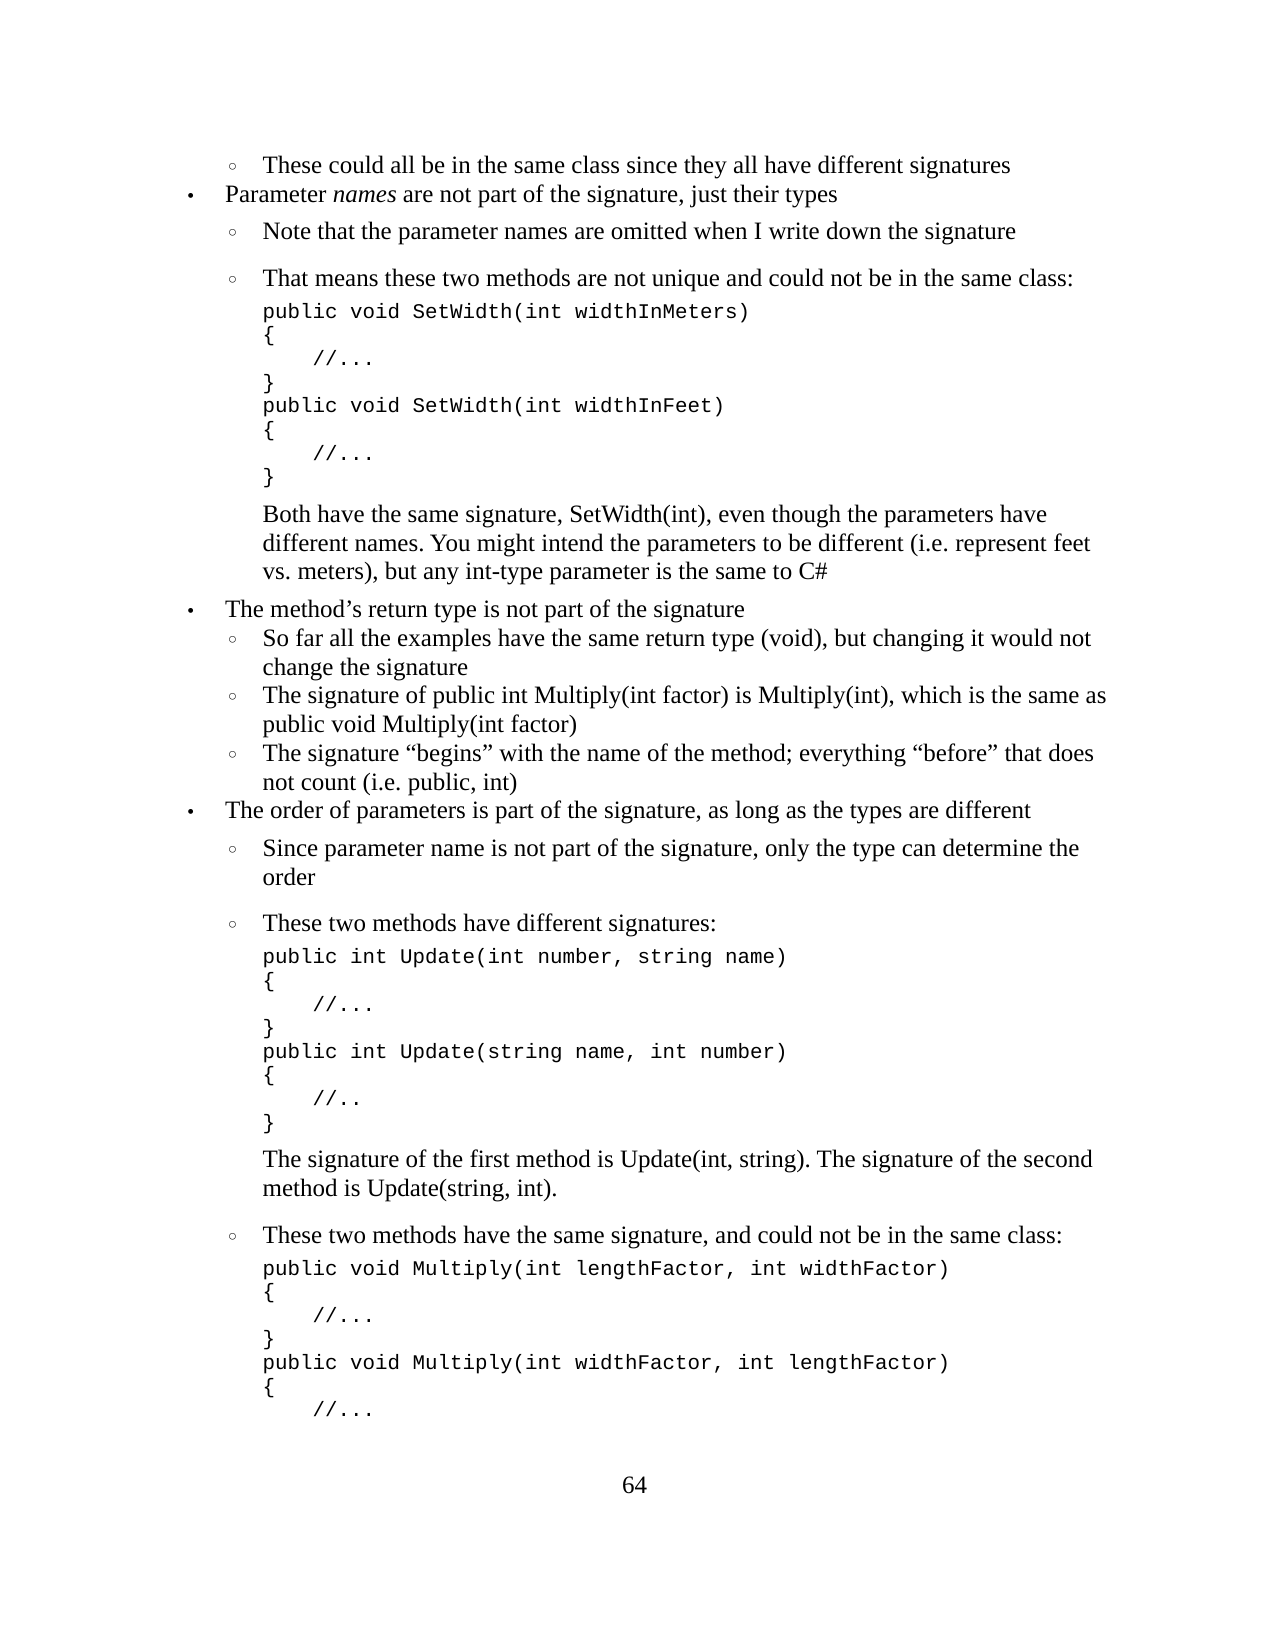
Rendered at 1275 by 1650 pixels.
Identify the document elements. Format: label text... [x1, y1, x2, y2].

list } [225, 372, 1125, 395]
list { [225, 419, 1125, 443]
list Parameter names are not part of the signature, just their types [187, 179, 1125, 207]
list //... [225, 1305, 1125, 1328]
list } [225, 1328, 1125, 1352]
list public void SetWidth(int widthInMeters) [225, 301, 1125, 324]
list { [225, 970, 1125, 993]
list Both have the same signature, SetWidth(int), even though the parameters have different names. You might intend the parameters to be different (i.e. represent feet vs. meters), but any int-type parameter is the same to C# [225, 499, 1125, 585]
list The order of parameters is part of the signature, as long as the types are different [187, 795, 1125, 824]
list The signature of the first method is Update(int, string). The signature of the second method is Update(string, int). [225, 1144, 1125, 1202]
list } [225, 466, 1125, 490]
list public int Update(int number, string name) [225, 946, 1125, 970]
list These two methods have the same signature, and could not be in the same class: [225, 1220, 1125, 1248]
list So far all the examples have the same return type (void), but changing it would not change the signature [225, 623, 1125, 680]
list public int Update(string name, int number) [225, 1041, 1125, 1064]
list The signature “begins” with the name of the method; everything “before” that does not count (i.e. public, int) [225, 738, 1125, 795]
list //... [225, 993, 1125, 1017]
list The method’s return type is not part of the signature [187, 594, 1125, 623]
list That means these two methods are not unique and could not be in the same class: [225, 263, 1125, 292]
list //... [225, 443, 1125, 466]
list { [225, 1376, 1125, 1399]
list //... [225, 348, 1125, 372]
list These two methods have different signatures: [225, 908, 1125, 937]
list public void Multiply(int lengthFactor, int widthFactor) [225, 1257, 1125, 1281]
list Since parameter name is not part of the signature, only the type can determine the order [225, 833, 1125, 891]
list These could all be in the same class since they all have different signatures [225, 150, 1125, 179]
list } [225, 1112, 1125, 1135]
list public void Multiply(int widthFactor, int lengthFactor) [225, 1352, 1125, 1376]
list { [225, 324, 1125, 348]
list { [225, 1281, 1125, 1305]
list { [225, 1064, 1125, 1088]
list } [225, 1017, 1125, 1041]
list Note that the parameter names are omitted when I write down the signature [225, 216, 1125, 245]
list public void SetWidth(int widthInFeet) [225, 395, 1125, 419]
list //.. [225, 1088, 1125, 1112]
list The signature of public int Multiply(int factor) is Multiply(int), which is the same as public void Multiply(int factor) [225, 680, 1125, 738]
list //... [225, 1399, 1125, 1423]
